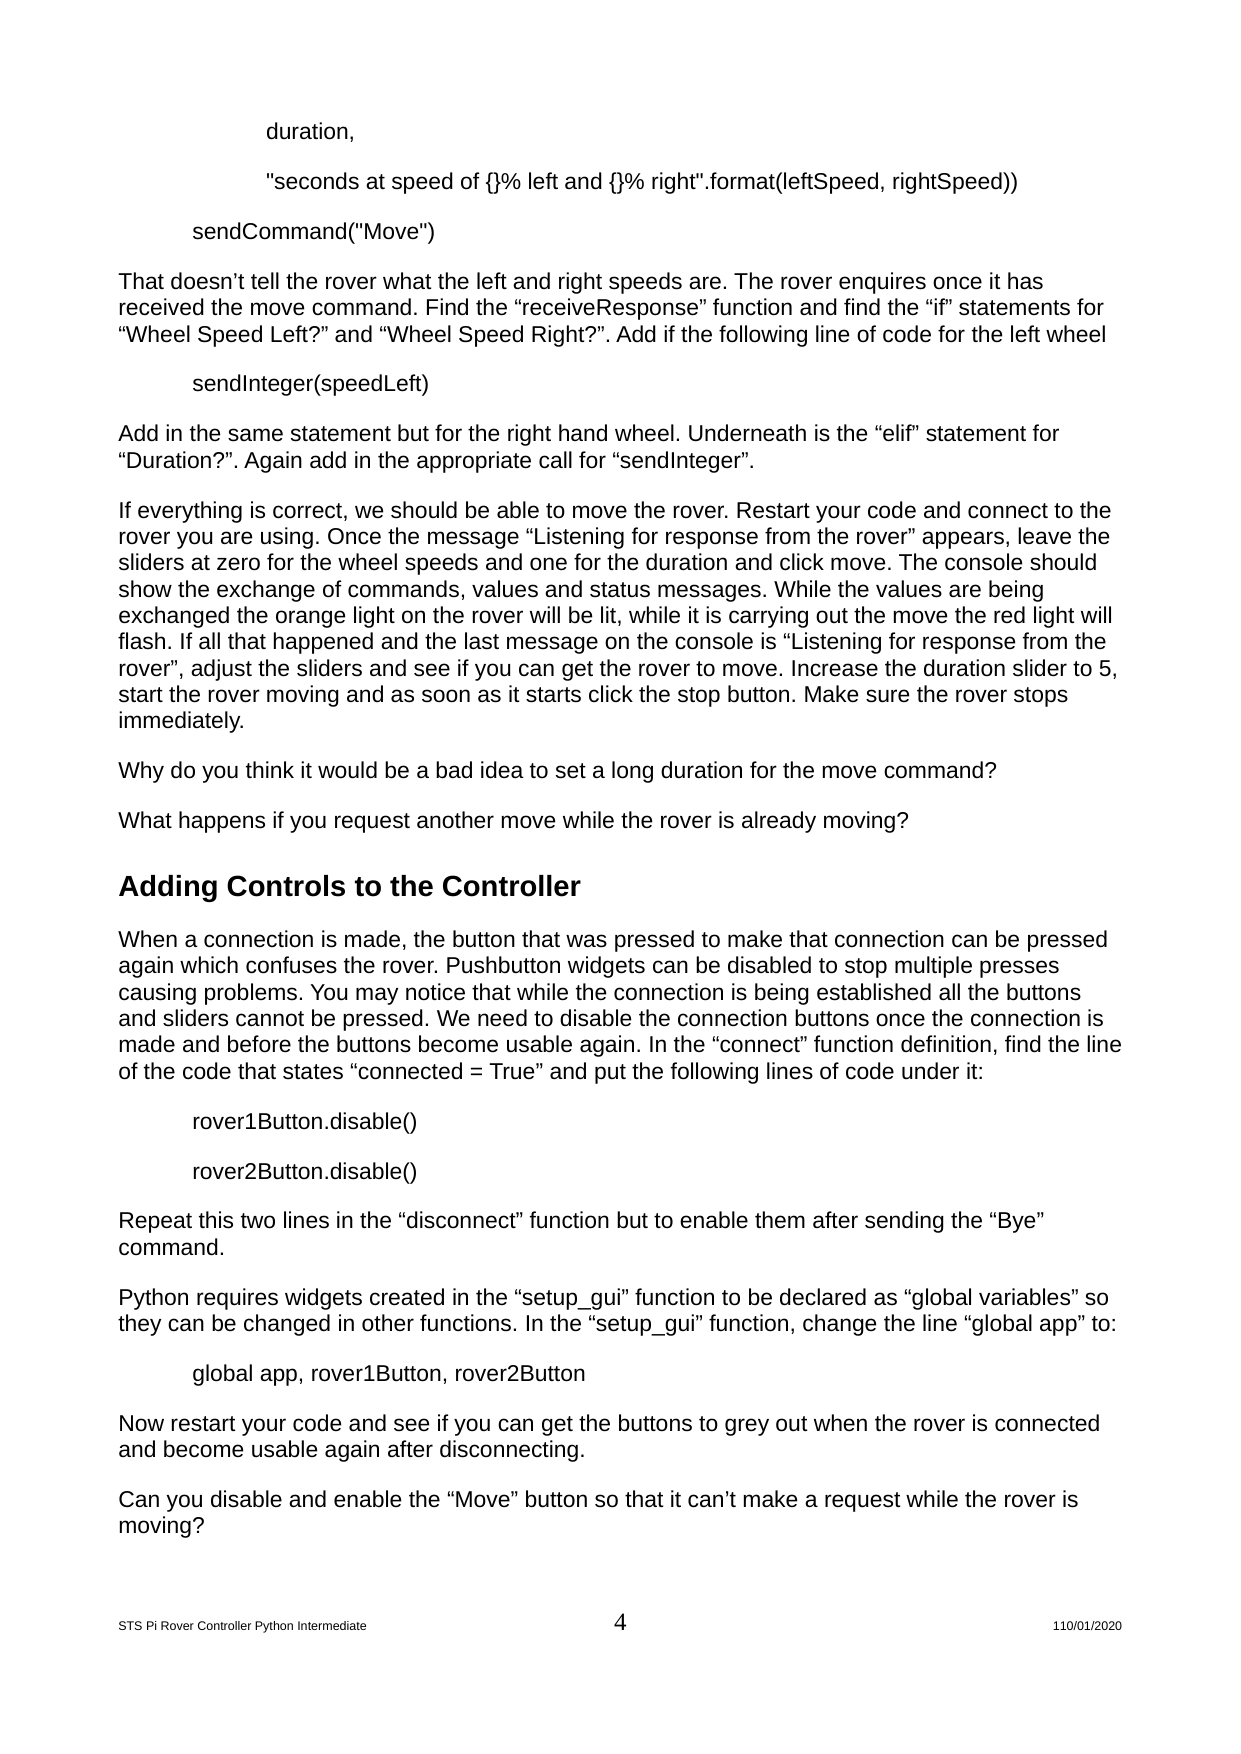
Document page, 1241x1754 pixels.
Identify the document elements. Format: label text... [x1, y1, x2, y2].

subtitle Adding Controls to the Controller [118, 869, 1122, 902]
text rover1Button.disable() [118, 1108, 1122, 1134]
text Now restart your code and see if you can get the buttons to grey out when the rover is connected and become usable again after disconnecting. [118, 1410, 1122, 1463]
text Add in the same statement but for the right hand wheel. Underneath is the “elif” statement for “Duration?”. Again add in the appropriate call for “sendInteger”. [118, 420, 1122, 473]
text rover2Button.disable() [118, 1158, 1122, 1184]
text duration, [118, 118, 1122, 144]
text What happens if you request another move while the rover is already moving? [118, 807, 1122, 833]
text sendInteger(speedLeft) [118, 370, 1122, 397]
text global app, rover1Button, rover2Button [118, 1360, 1122, 1386]
text Can you disable and enable the “Move” button so that it can’t make a request while the rover is moving? [118, 1486, 1122, 1539]
text That doesn’t tell the rover what the left and right speeds are. The rover enquires once it has received the move command. Find the “receiveResponse” function and find the “if” statements for “Wheel Speed Left?” and “Wheel Speed Right?”. Add if the following line of code for the left wheel [118, 268, 1122, 347]
text Why do you think it would be a bad idea to set a long duration for the move command? [118, 757, 1122, 784]
text When a connection is made, the button that was pressed to make that connection can be pressed again which confuses the rover. Pushbutton widgets can be disabled to stop multiple presses causing problems. You may notice that while the connection is being established all the buttons and sliders cannot be pressed. We need to disable the connection buttons once the connection is made and before the buttons become usable again. In the “connect” function definition, find the line of the code that states “connected = True” and put the following lines of code under it: [118, 926, 1122, 1084]
text Python requires widgets created in the “setup_gui” function to be declared as “global variables” so they can be changed in other functions. In the “setup_gui” function, change the line “global app” to: [118, 1284, 1122, 1336]
text If everything is correct, we should be able to move the rover. Restart your code and connect to the rover you are using. Once the message “Listening for response from the rover” appears, leave the sliders at zero for the wheel speeds and one for the duration and click move. The console should show the exchange of commands, values and status messages. While the values are being exchanged the orange light on the rover will be lit, while it is carrying out the move the red light will flash. If all that happened and the last message on the console is “Listening for response from the rover”, adjust the sliders and see if you can get the rover to move. Increase the duration slider to 5, start the rover moving and as soon as it starts click the stop button. Make sure the rover stops immediately. [118, 497, 1122, 734]
text Repeat this two lines in the “disconnect” function but to enable them after sending the “Bye” command. [118, 1207, 1122, 1260]
text sendCommand("Move") [118, 218, 1122, 244]
text "seconds at speed of {}% left and {}% right".format(leftSpeed, rightSpeed)) [118, 168, 1122, 194]
